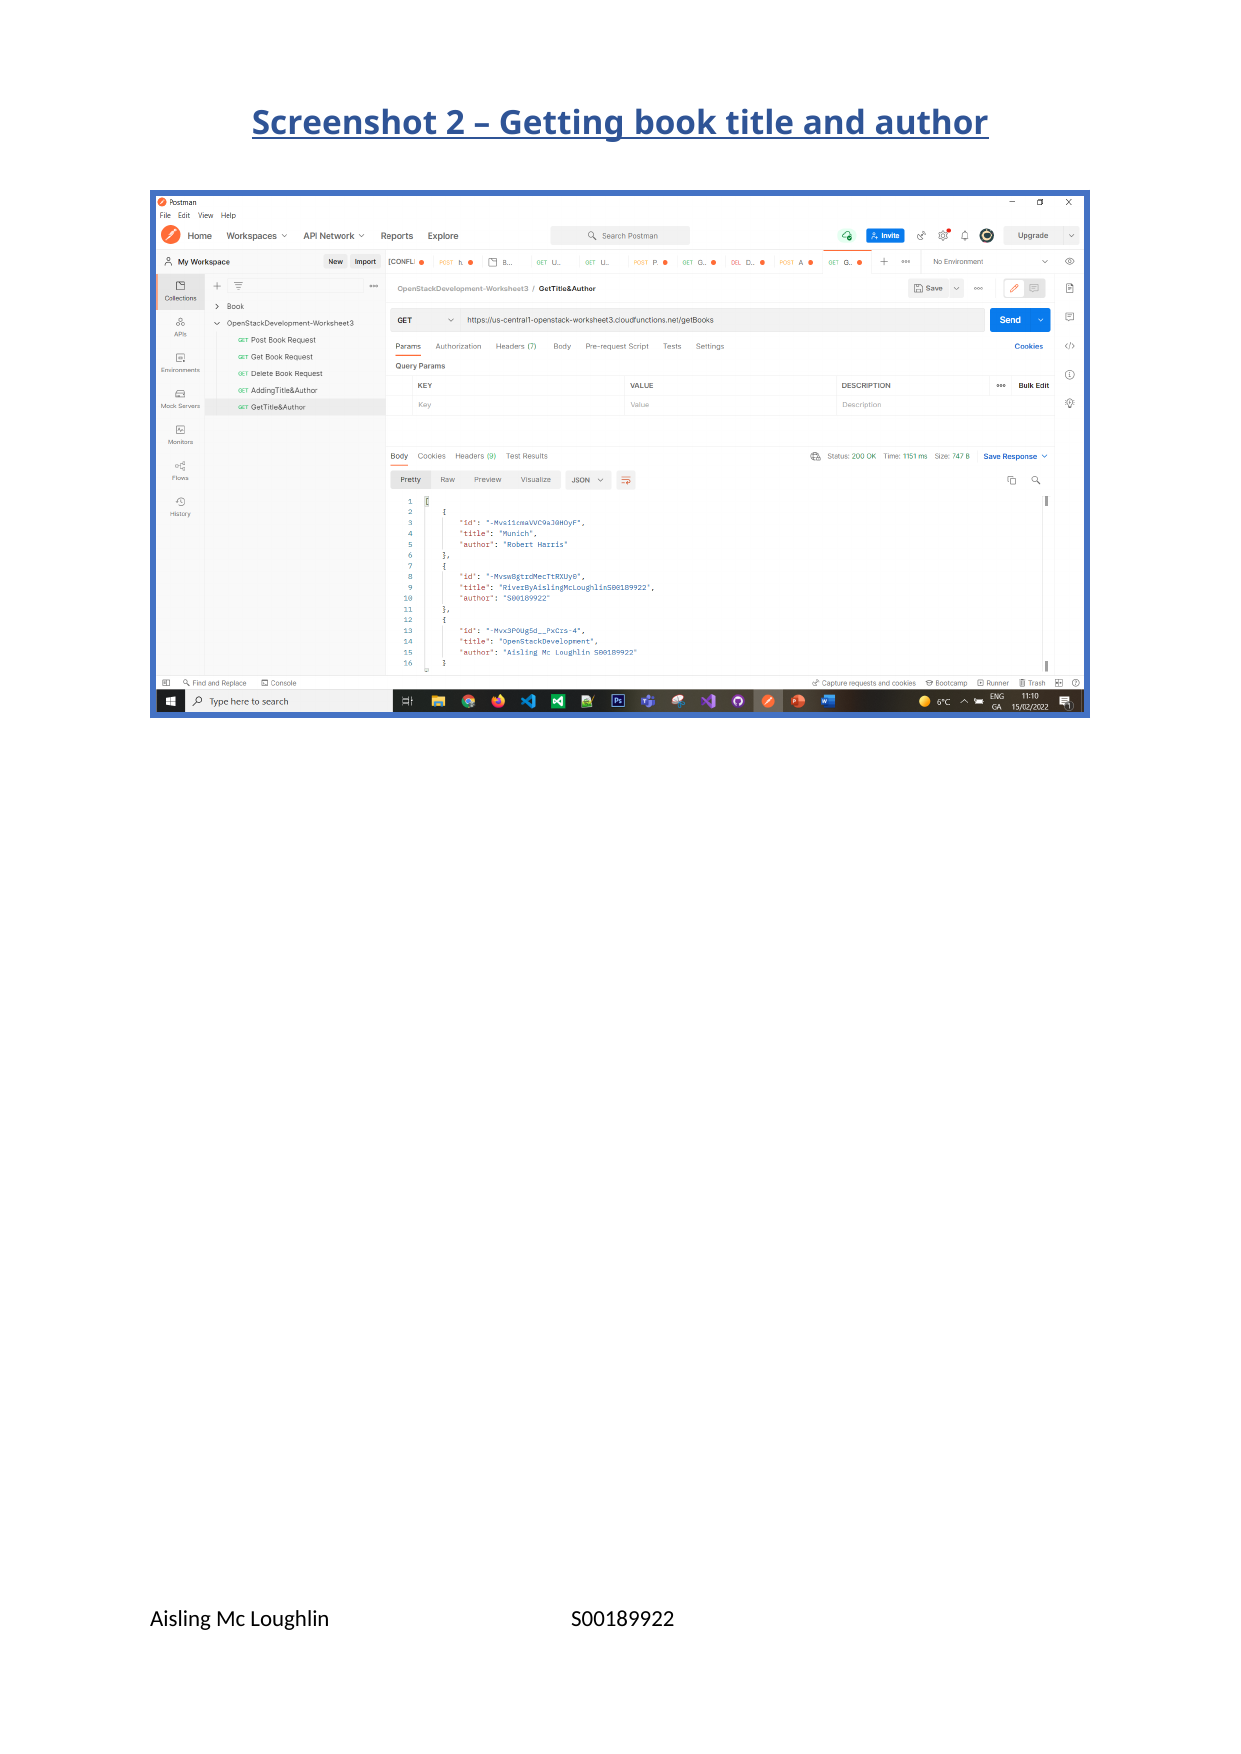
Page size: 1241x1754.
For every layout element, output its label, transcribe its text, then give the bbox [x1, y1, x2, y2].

subtitle Screenshot 2 – Getting book title and author [150, 99, 1090, 144]
